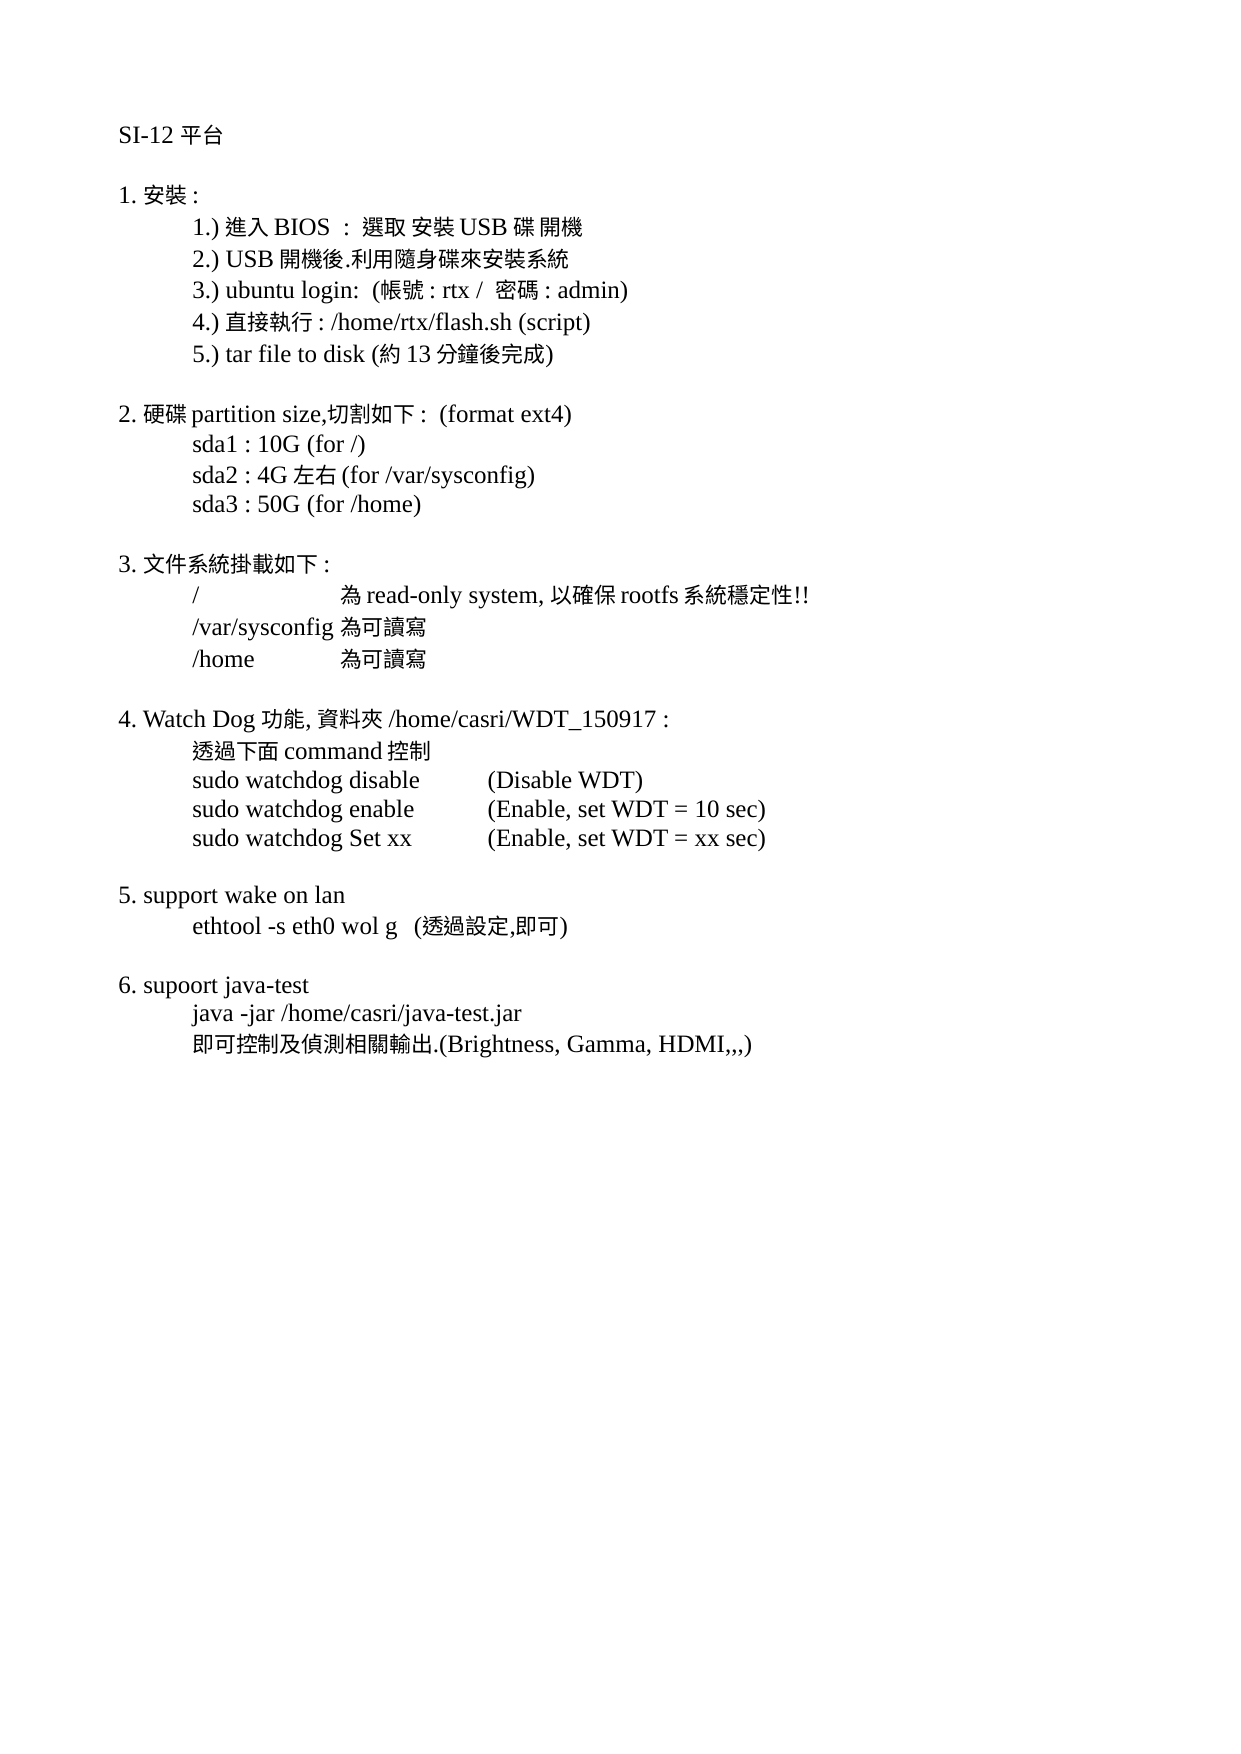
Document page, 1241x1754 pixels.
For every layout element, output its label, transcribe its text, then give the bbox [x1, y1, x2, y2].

text java -jar /home/casri/java-test.jar [118, 998, 1122, 1027]
text sudo watchdog disable (Disable WDT) [118, 766, 1122, 794]
text 3. 文件系統掛載如下 : [118, 547, 1122, 578]
text sda2 : 4G左右 (for /var/sysconfig) [118, 458, 1122, 489]
text sda1 : 10G (for /) [118, 429, 1122, 458]
text 5. support wake on lan [118, 881, 1122, 909]
text 1. 安裝 : [118, 178, 1122, 210]
text 4.) 直接執行 : /home/rtx/flash.sh (script) [118, 305, 1122, 337]
text 6. supoort java-test [118, 970, 1122, 998]
text / 為 read-only system, 以確保rootfs系統穩定性!! [118, 578, 1122, 610]
text SI-12 平台 [118, 118, 1122, 150]
text 即可控制及偵測相關輸出.(Brightness, Gamma, HDMI,,,) [118, 1027, 1122, 1059]
text 透過下面command控制 [118, 734, 1122, 766]
text /var/sysconfig 為可讀寫 [118, 610, 1122, 642]
text 5.) tar file to disk (約13分鐘後完成) [118, 337, 1122, 368]
text ethtool -s eth0 wol g (透過設定,即可) [118, 909, 1122, 941]
text sda3 : 50G (for /home) [118, 489, 1122, 518]
text sudo watchdog enable (Enable, set WDT = 10 sec) [118, 794, 1122, 823]
text 2.) USB開機後.利用隨身碟來安裝系統 [118, 242, 1122, 273]
text /home 為可讀寫 [118, 642, 1122, 673]
text sudo watchdog Set xx (Enable, set WDT = xx sec) [118, 823, 1122, 852]
text 2. 硬碟partition size,切割如下 : (format ext4) [118, 397, 1122, 429]
text 3.) ubuntu login: (帳號 : rtx / 密碼 : admin) [118, 273, 1122, 305]
text 4. Watch Dog 功能, 資料夾 /home/casri/WDT_150917 : [118, 702, 1122, 734]
text 1.) 進入BIOS : 選取 安裝USB碟 開機 [118, 210, 1122, 242]
